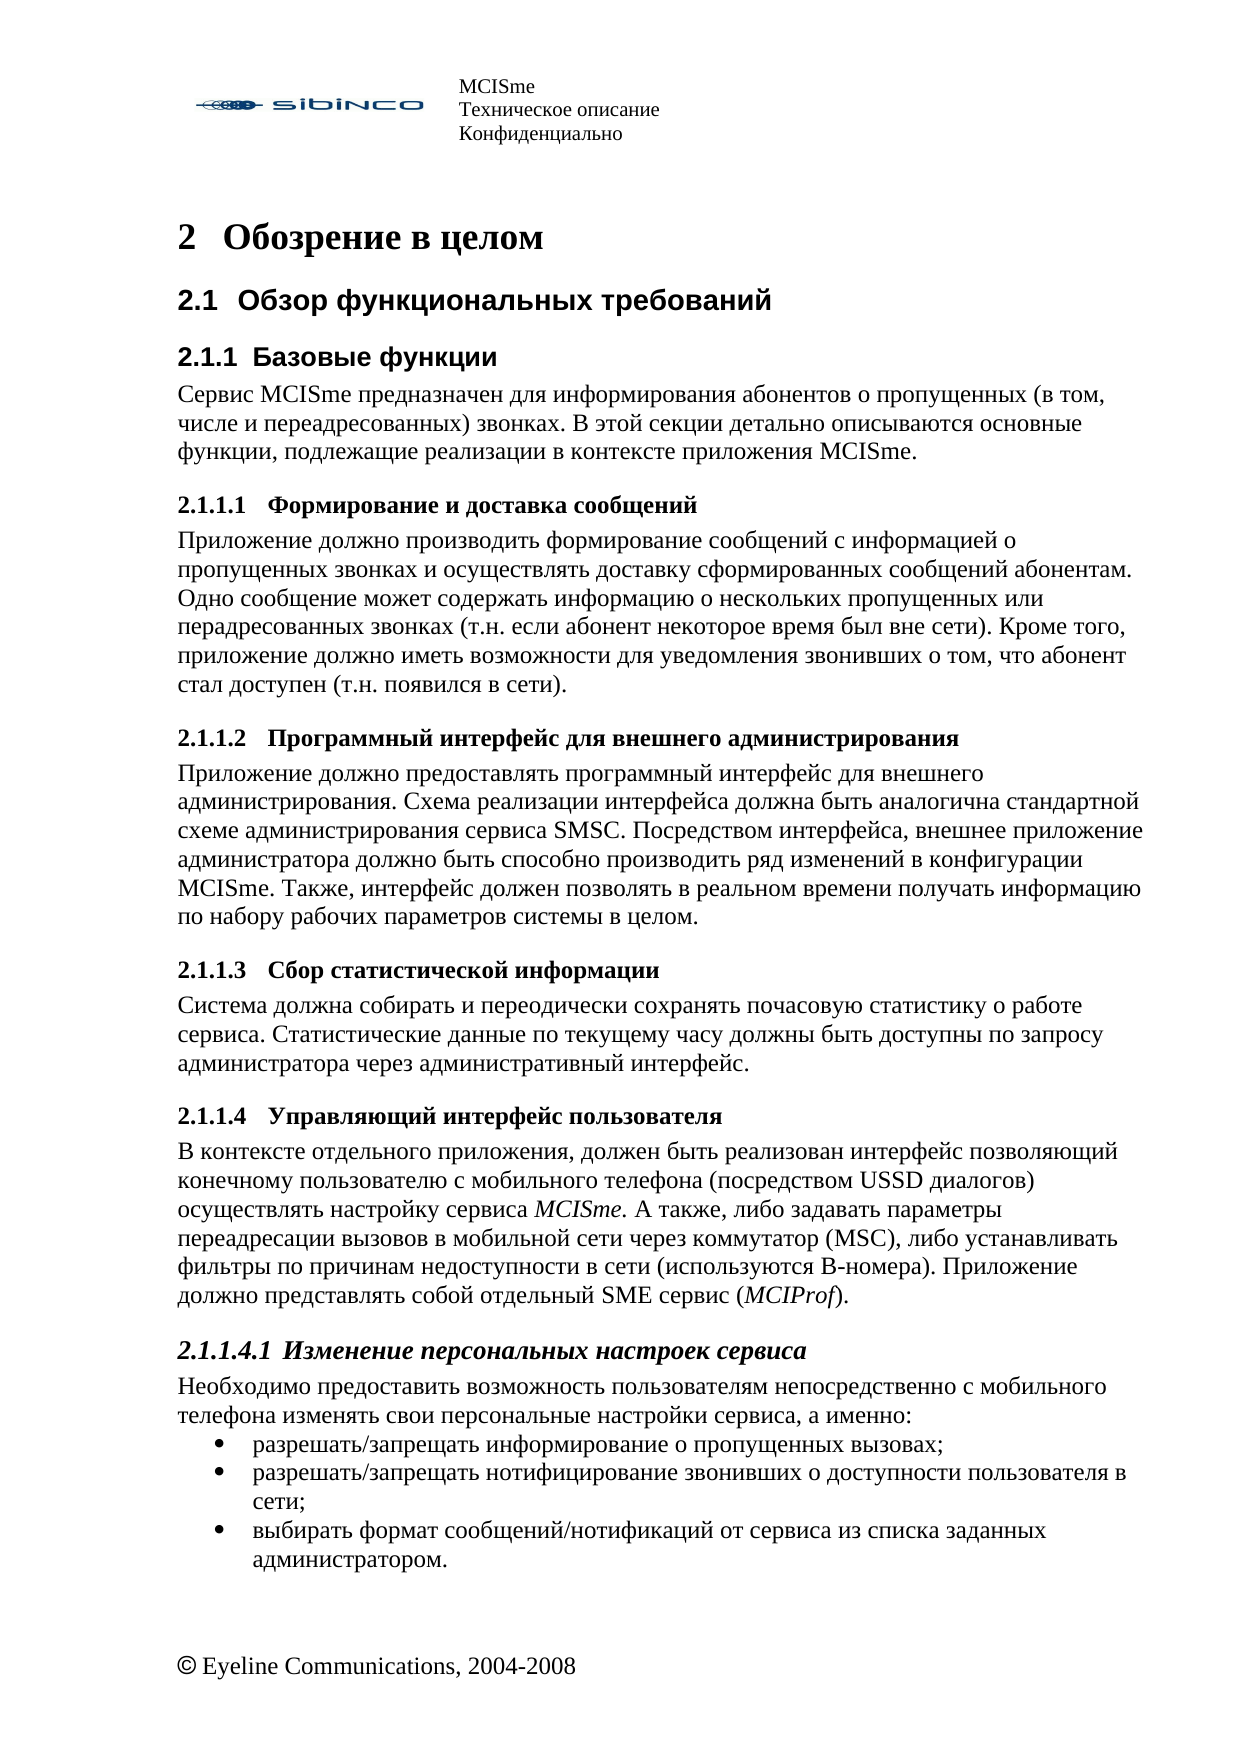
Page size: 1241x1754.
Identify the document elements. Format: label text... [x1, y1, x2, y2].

subtitle Базовые функции [177, 341, 1152, 373]
text Сервис MCISme предназначен для информирования абонентов о пропущенных (в том, числе и переадресованных) звонках. В этой секции детально описываются основные функции, подлежащие реализации в контексте приложения MCISme. [177, 379, 1152, 465]
subtitle Формирование и доставка сообщений [177, 490, 1152, 519]
text Система должна собирать и переодически сохранять почасовую статистику о работе сервиса. Статистические данные по текущему часу должны быть доступны по запросу администратора через административный интерфейс. [177, 990, 1152, 1076]
list выбирать формат сообщений/нотификаций от сервиса из списка заданных администратором. [215, 1515, 1152, 1572]
subtitle Изменение персональных настроек сервиса [177, 1334, 1152, 1365]
subtitle Управляющий интерфейс пользователя [177, 1101, 1152, 1130]
list разрешать/запрещать информирование о пропущенных вызовах; [215, 1429, 1152, 1457]
text Приложение должно предоставлять программный интерфейс для внешнего администрирования. Схема реализации интерфейса должна быть аналогична стандартной схеме администрирования сервиса SMSC. Посредством интерфейса, внешнее приложение администратора должно быть способно производить ряд изменений в конфигурации MCISme. Также, интерфейс должен позволять в реальном времени получать информацию по набору рабочих параметров системы в целом. [177, 758, 1152, 930]
list разрешать/запрещать нотифицирование звонивших о доступности пользователя в сети; [215, 1457, 1152, 1515]
text В контексте отдельного приложения, должен быть реализован интерфейс позволяющий конечному пользователю с мобильного телефона (посредством USSD диалогов) осуществлять настройку сервиса MCISme. А также, либо задавать параметры переадресации вызовов в мобильной сети через коммутатор (MSC), либо устанавливать фильтры по причинам недоступности в сети (используются B-номера). Приложение должно представлять собой отдельный SME сервис (MCIProf). [177, 1136, 1152, 1309]
subtitle Программный интерфейс для внешнего администрирования [177, 723, 1152, 751]
subtitle Обзор функциональных требований [177, 283, 1152, 316]
subtitle Сбор статистической информации [177, 955, 1152, 984]
text Необходимо предоставить возможность пользователям непосредственно с мобильного телефона изменять свои персональные настройки сервиса, а именно: [177, 1371, 1152, 1429]
text Приложение должно производить формирование сообщений с информацией о пропущенных звонках и осуществлять доставку сформированных сообщений абонентам. Одно сообщение может содержать информацию о нескольких пропущенных или перадресованных звонках (т.н. если абонент некоторое время был вне сети). Кроме того, приложение должно иметь возможности для уведомления звонивших о том, что абонент стал доступен (т.н. появился в сети). [177, 525, 1152, 698]
picture [194, 98, 425, 112]
subtitle Обозрение в целом [177, 215, 1152, 258]
